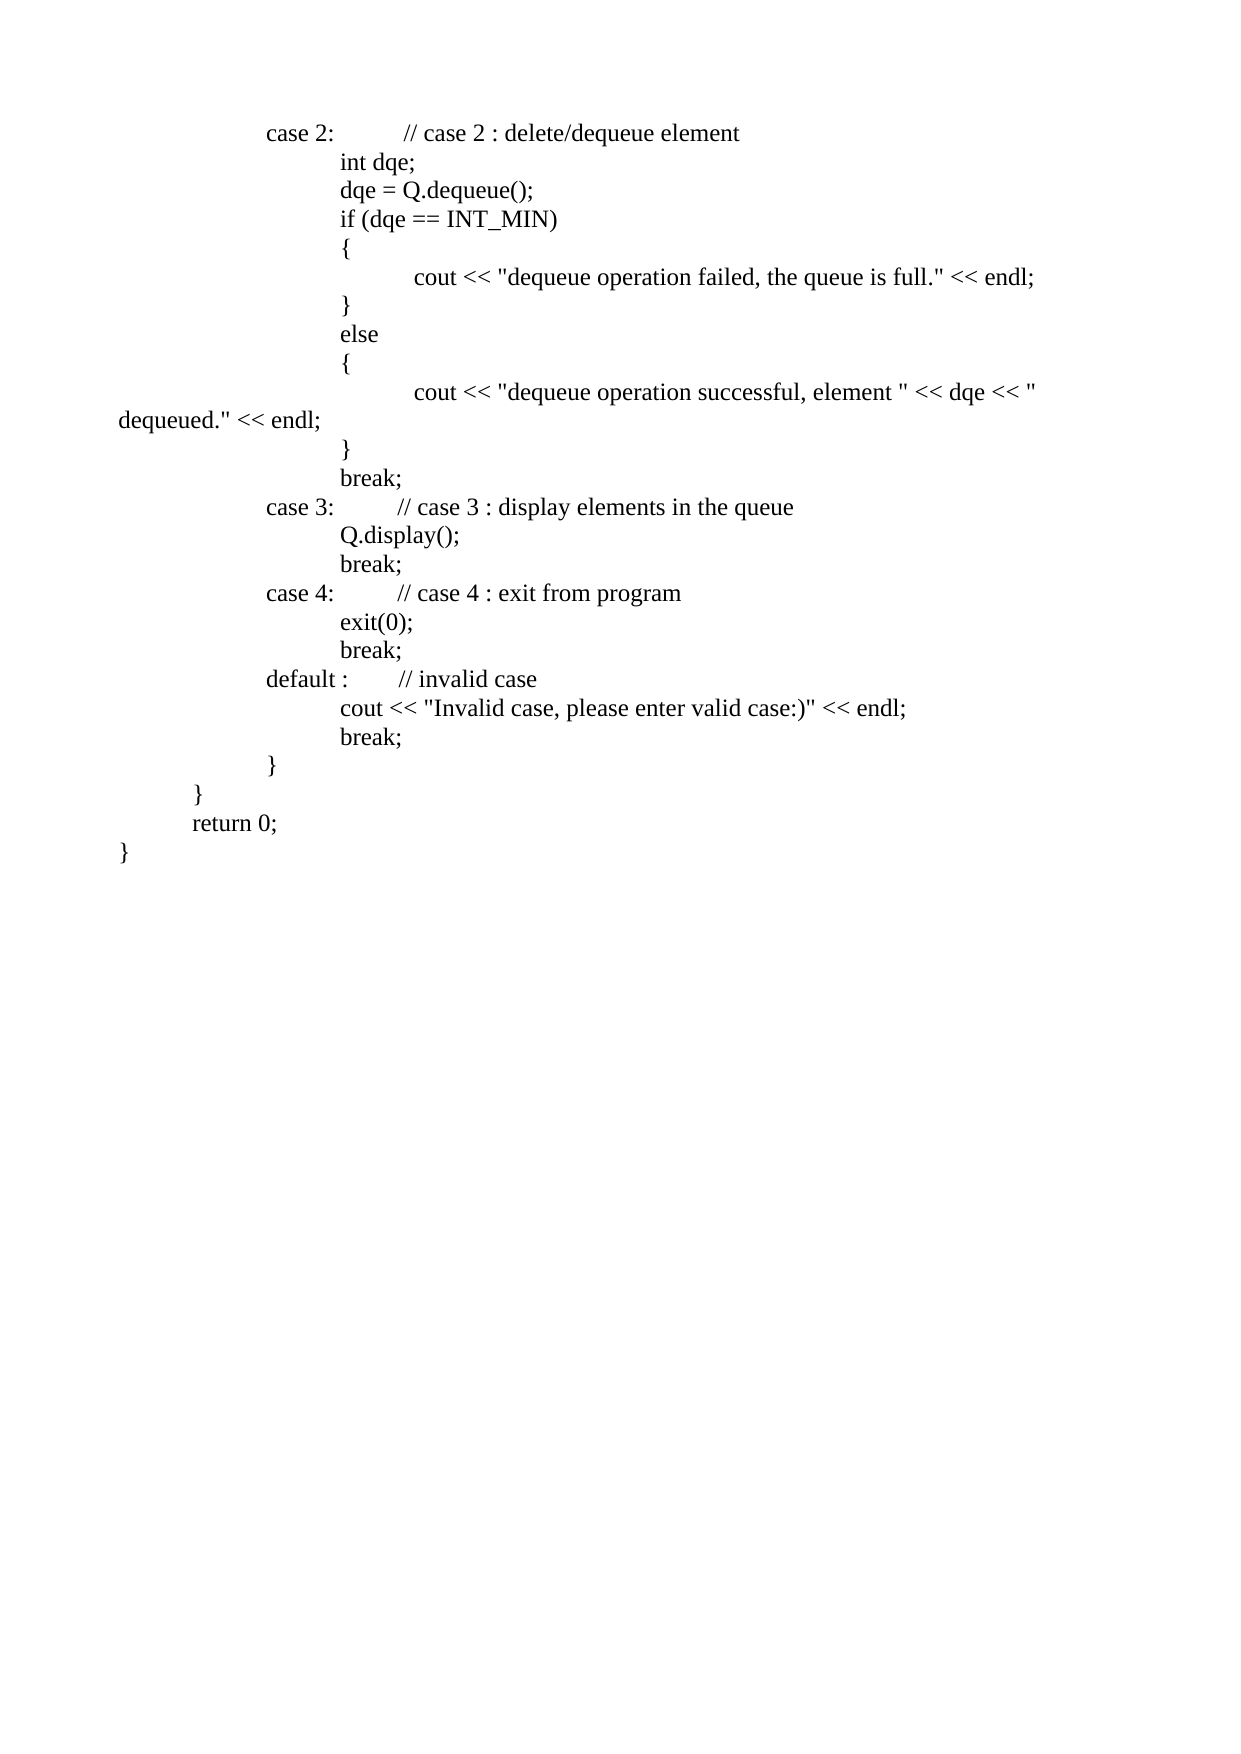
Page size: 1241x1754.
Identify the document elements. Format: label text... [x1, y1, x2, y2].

text break; [118, 463, 1122, 492]
text } [118, 291, 1122, 319]
text break; [118, 722, 1122, 751]
text dqe = Q.dequeue(); [118, 176, 1122, 204]
text break; [118, 549, 1122, 578]
text case 3: // case 3 : display elements in the queue [118, 492, 1122, 521]
text default : // invalid case [118, 664, 1122, 693]
text cout << "dequeue operation successful, element " << dqe << " dequeued." << endl; [118, 377, 1122, 434]
text return 0; [118, 808, 1122, 837]
text cout << "Invalid case, please enter valid case:)" << endl; [118, 693, 1122, 722]
text cout << "dequeue operation failed, the queue is full." << endl; [118, 262, 1122, 291]
text case 2: // case 2 : delete/dequeue element [118, 118, 1122, 147]
text Q.display(); [118, 521, 1122, 549]
text } [118, 779, 1122, 808]
text if (dqe == INT_MIN) [118, 204, 1122, 233]
text { [118, 233, 1122, 262]
text int dqe; [118, 147, 1122, 176]
text { [118, 348, 1122, 377]
text } [118, 751, 1122, 779]
text break; [118, 636, 1122, 664]
text case 4: // case 4 : exit from program [118, 578, 1122, 607]
text else [118, 319, 1122, 348]
text } [118, 434, 1122, 463]
text } [118, 837, 1122, 866]
text exit(0); [118, 607, 1122, 636]
